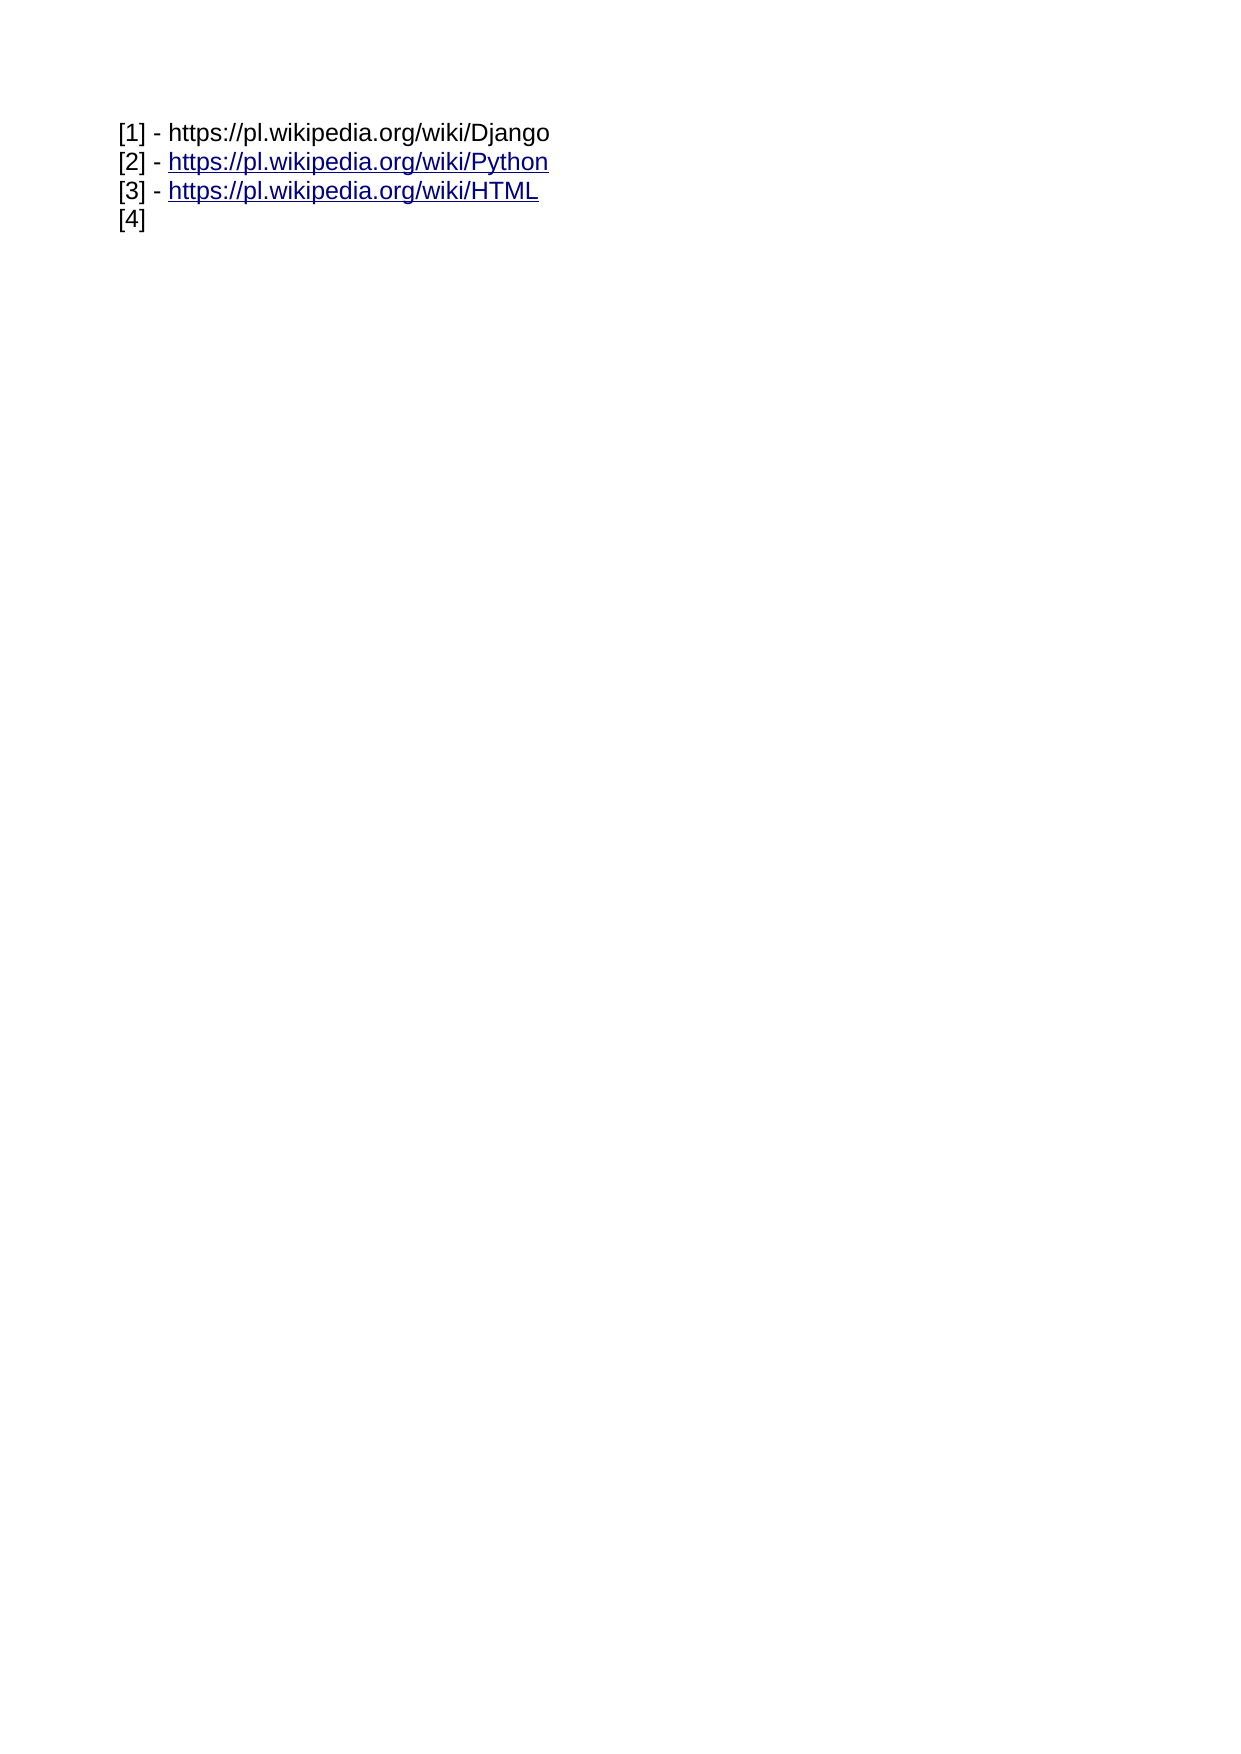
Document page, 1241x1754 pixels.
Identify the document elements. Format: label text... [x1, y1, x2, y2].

text [4] [118, 204, 1122, 233]
text [2] - https://pl.wikipedia.org/wiki/Python [118, 147, 1122, 176]
text [3] - https://pl.wikipedia.org/wiki/HTML [118, 176, 1122, 204]
text [1] - https://pl.wikipedia.org/wiki/Django [118, 118, 1122, 147]
